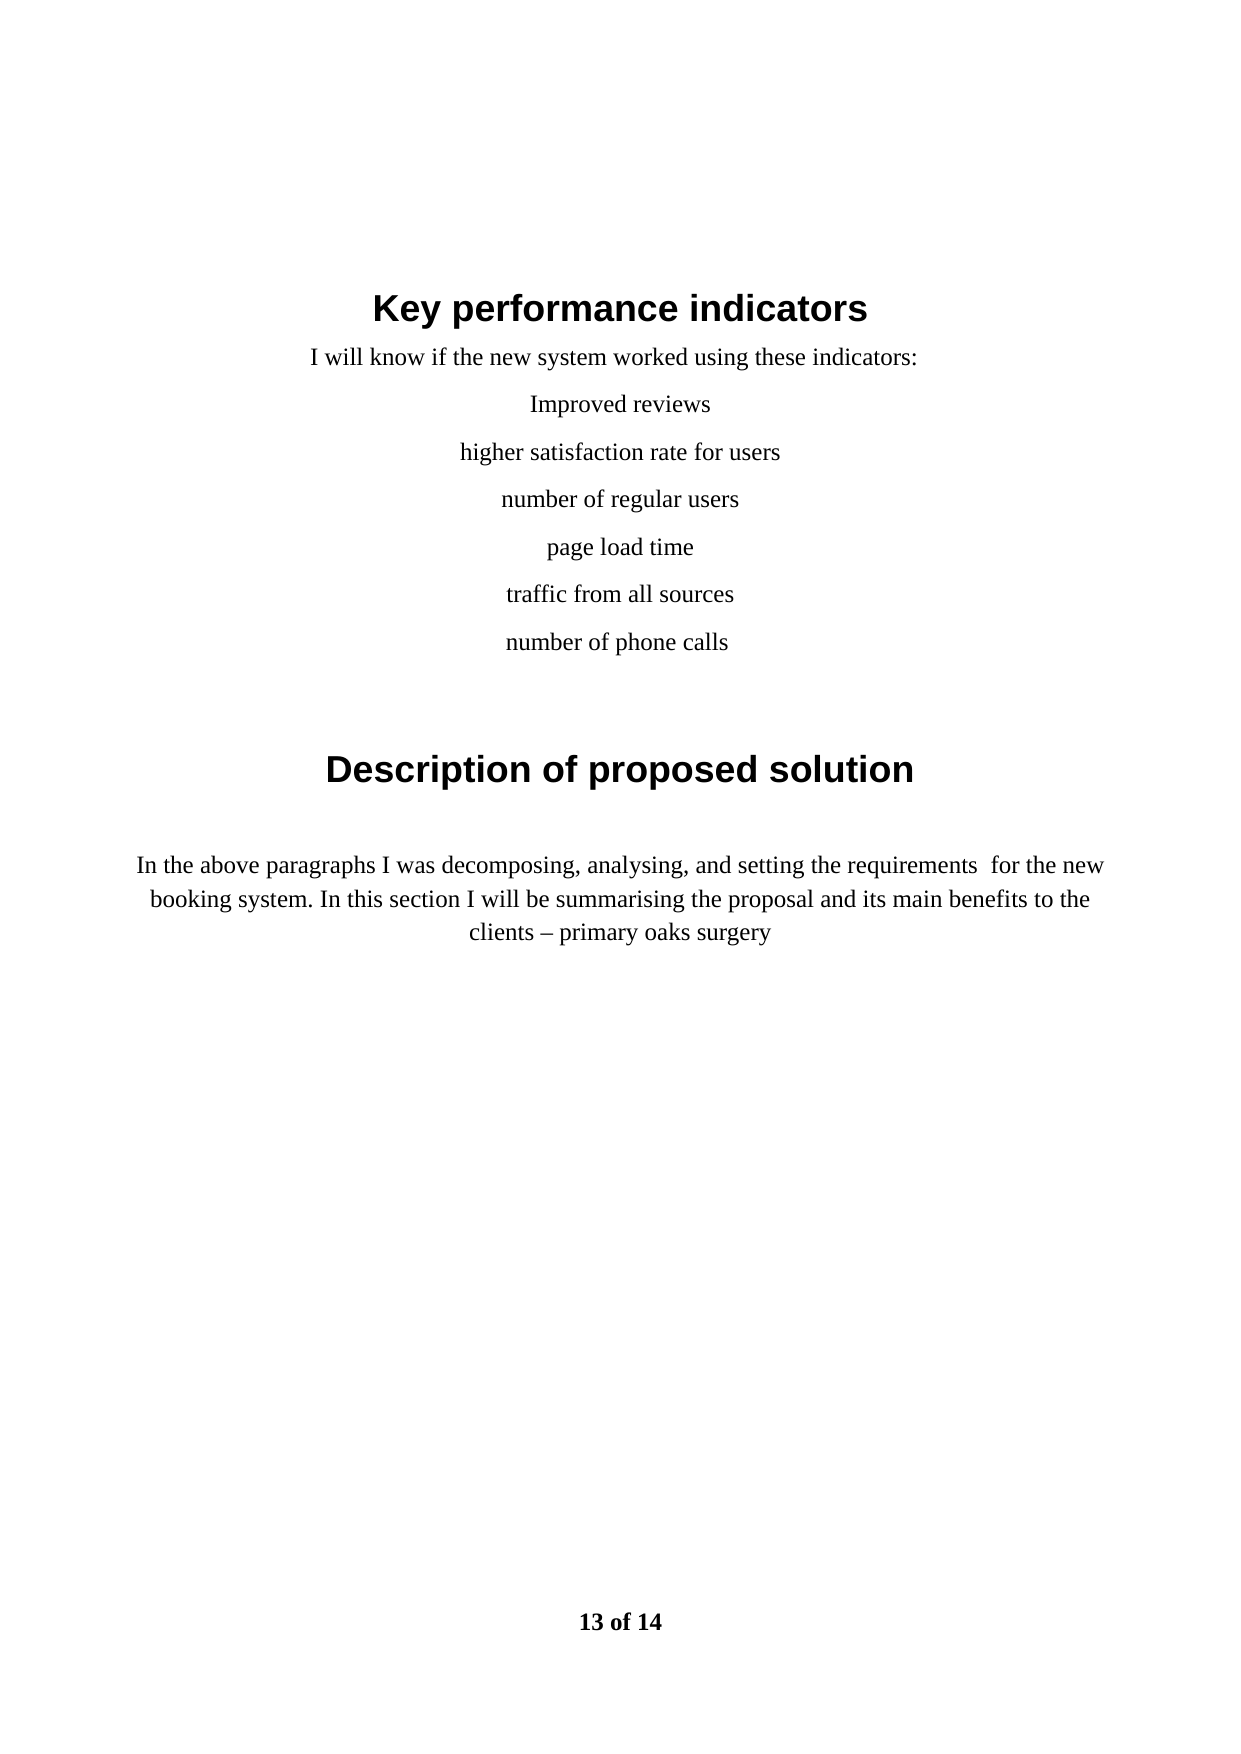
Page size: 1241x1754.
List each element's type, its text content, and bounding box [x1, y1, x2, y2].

text I will know if the new system worked using these indicators: [118, 342, 1122, 370]
text In the above paragraphs I was decomposing, analysing, and setting the requirements for the new booking system. In this section I will be summarising the proposal and its main benefits to the clients – primary oaks surgery [118, 851, 1122, 945]
text number of regular users [118, 484, 1122, 513]
text number of phone calls [118, 627, 1122, 656]
text Improved reviews [118, 389, 1122, 418]
text higher satisfaction rate for users [118, 437, 1122, 466]
subtitle Key performance indicators [118, 286, 1122, 329]
subtitle Description of proposed solution [118, 747, 1122, 791]
text traffic from all sources [118, 579, 1122, 608]
text page load time [118, 532, 1122, 561]
